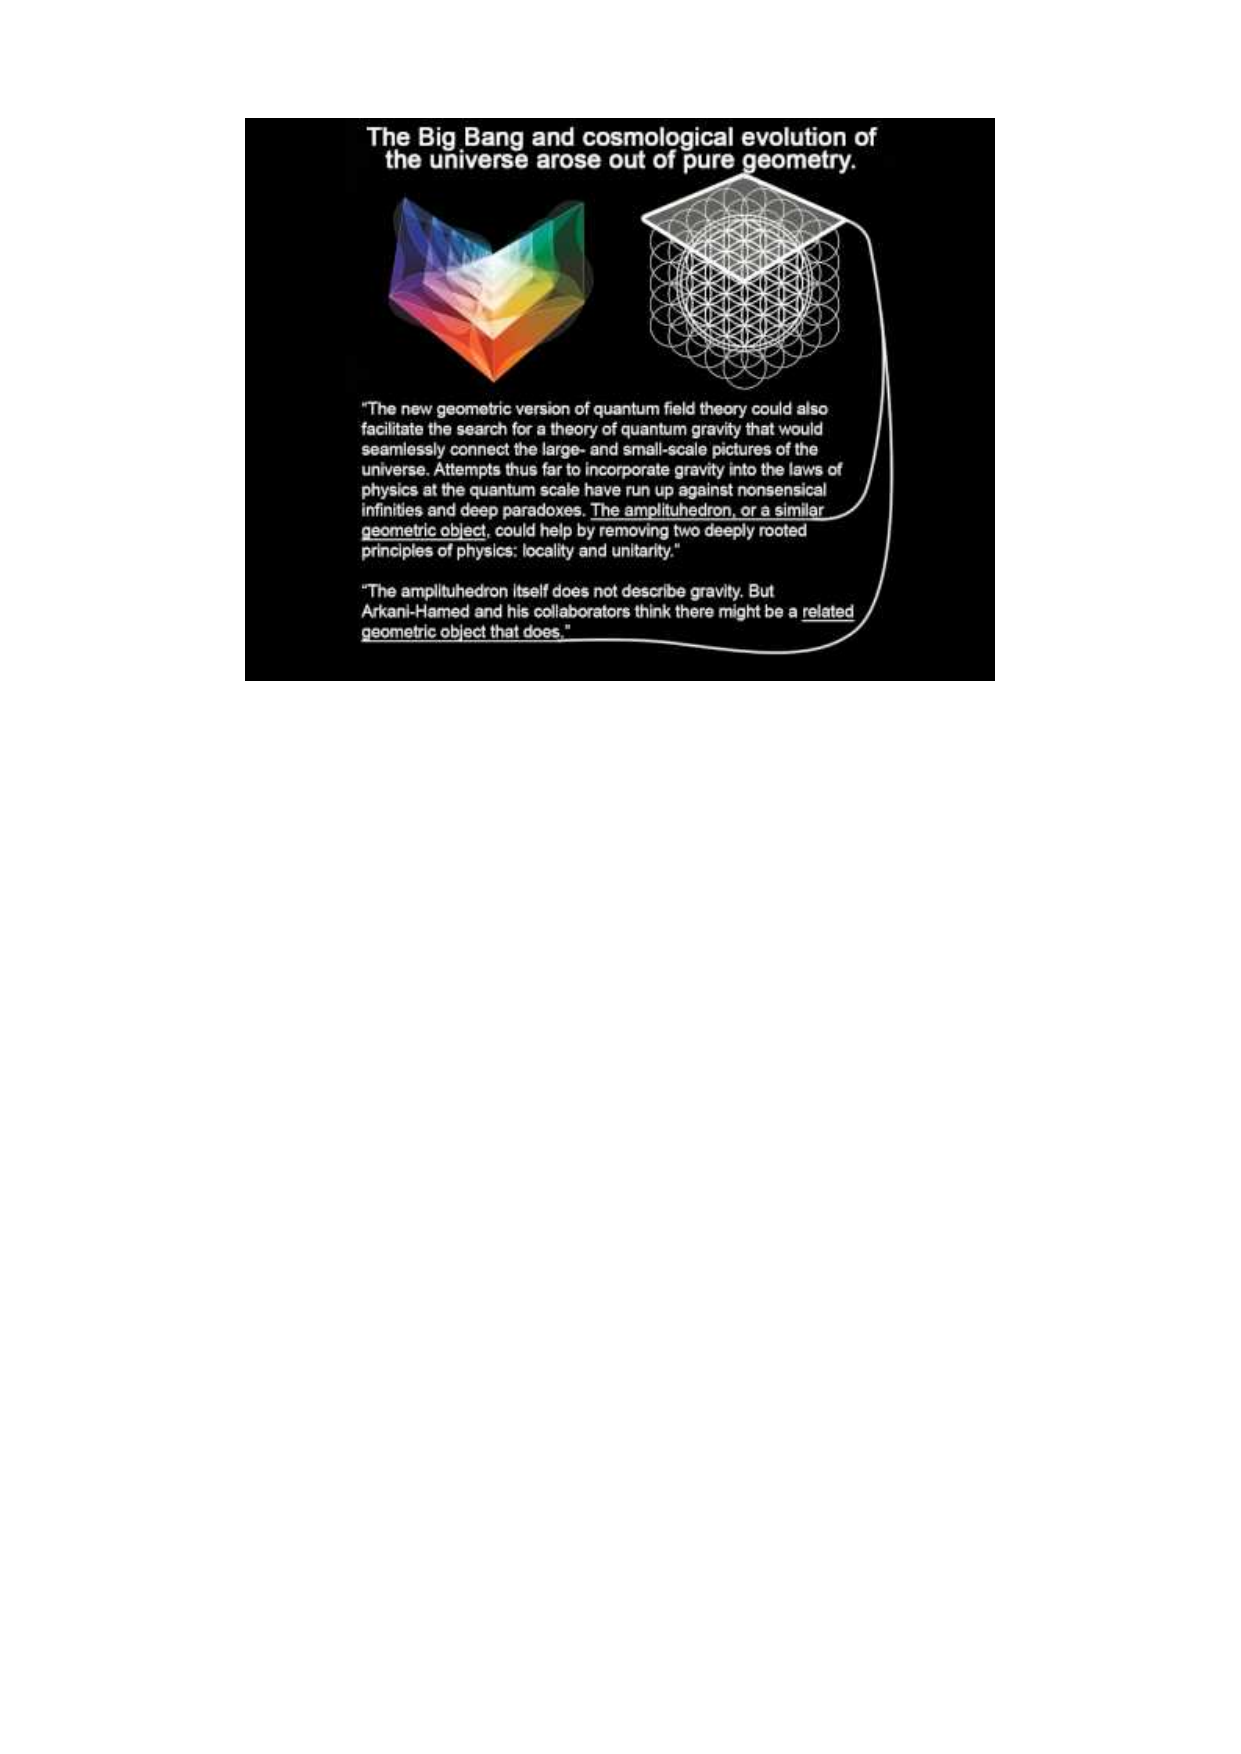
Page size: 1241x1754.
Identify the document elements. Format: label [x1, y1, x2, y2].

picture [245, 118, 995, 681]
